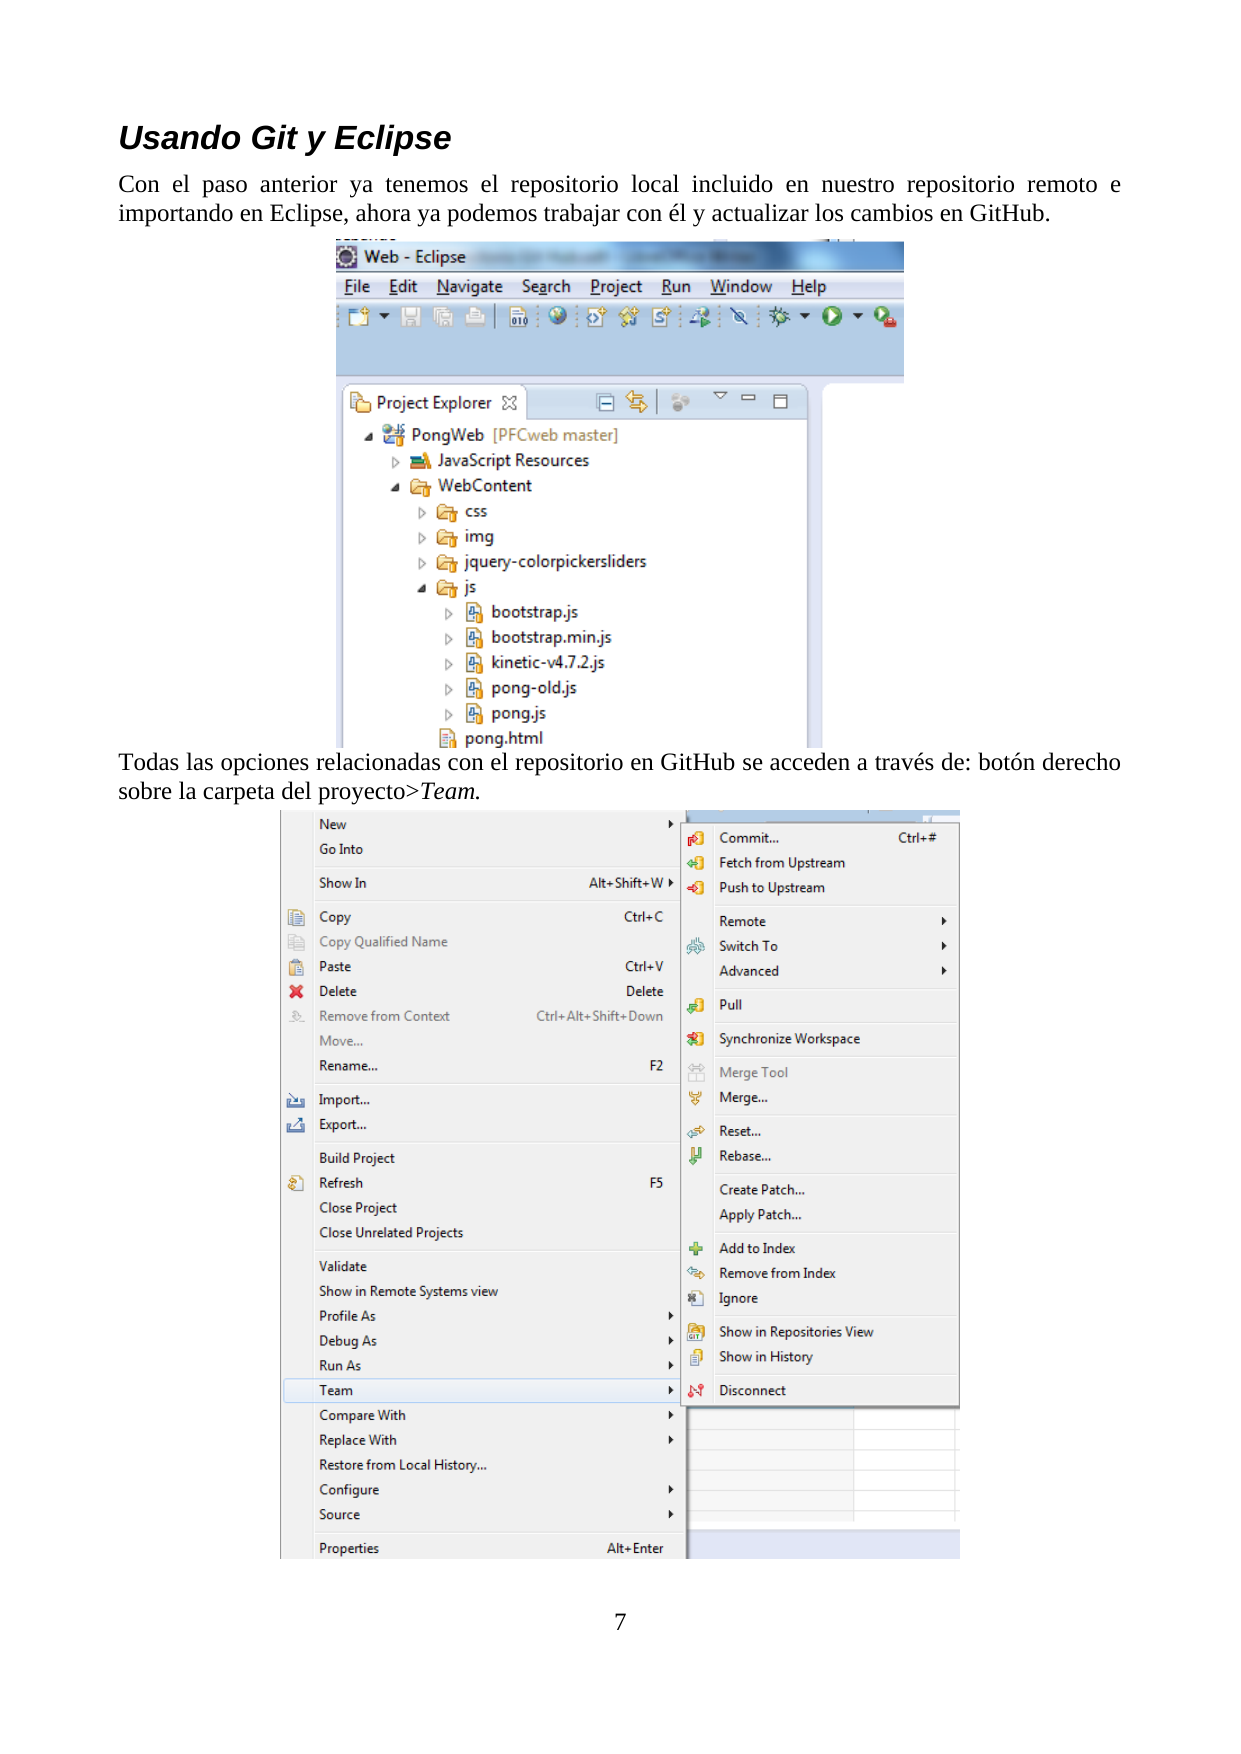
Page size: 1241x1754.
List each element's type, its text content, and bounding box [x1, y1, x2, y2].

list Con el paso anterior ya tenemos el repositorio local incluido en nuestro repositorio remoto e importando en Eclipse, ahora ya podemos trabajar con él y actualizar los cambios en GitHub. [118, 169, 1122, 227]
text Todas las opciones relacionadas con el repositorio en GitHub se acceden a través de: botón derecho sobre la carpeta del proyecto>Team. [118, 239, 1122, 805]
subtitle Usando Git y Eclipse [118, 118, 1122, 157]
